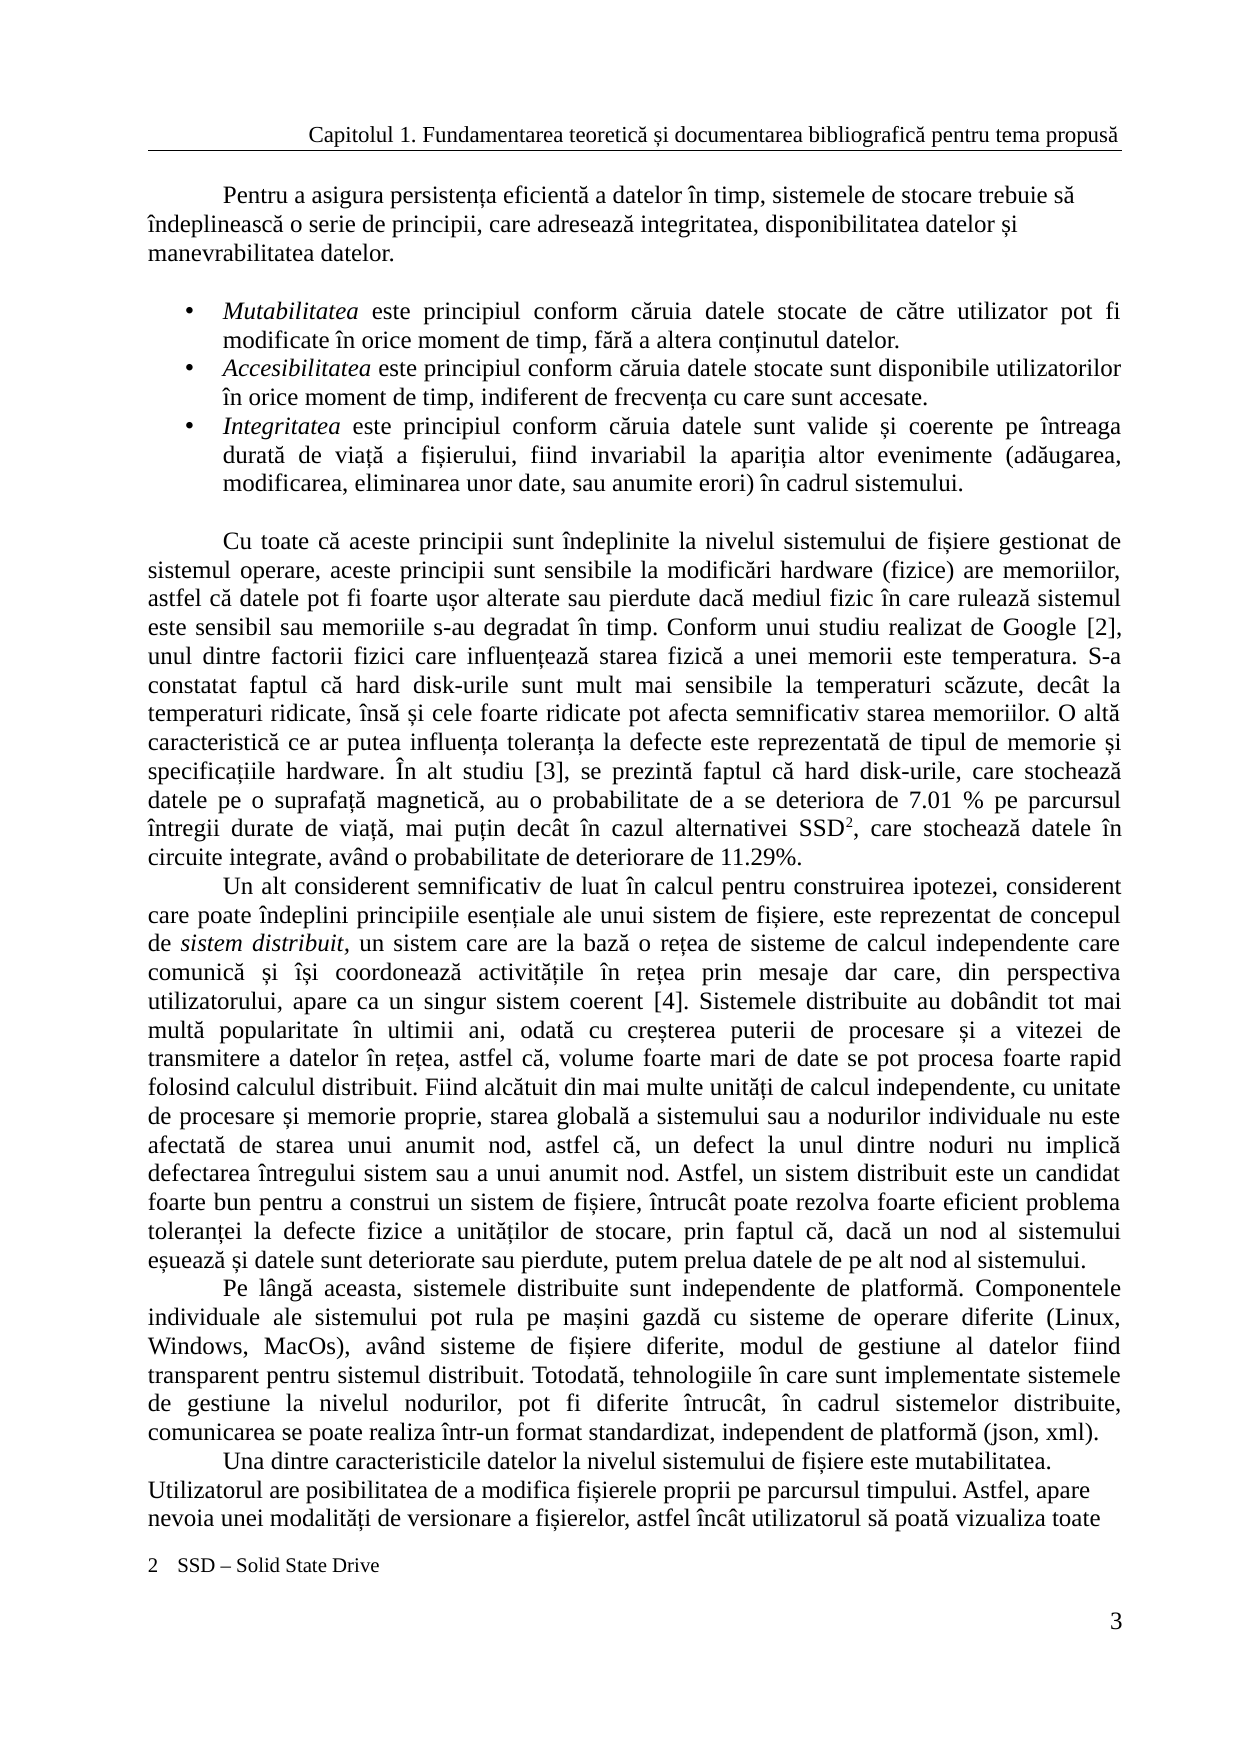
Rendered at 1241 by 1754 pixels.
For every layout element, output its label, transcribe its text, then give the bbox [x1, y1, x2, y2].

text Un alt considerent semnificativ de luat în calcul pentru construirea ipotezei, considerent care poate îndeplini principiile esențiale ale unui sistem de fișiere, este reprezentat de concepul de sistem distribuit, un sistem care are la bază o rețea de sisteme de calcul independente care comunică și își coordonează activitățile în rețea prin mesaje dar care, din perspectiva utilizatorului, apare ca un singur sistem coerent [4]. Sistemele distribuite au dobândit tot mai multă popularitate în ultimii ani, odată cu creșterea puterii de procesare și a vitezei de transmitere a datelor în rețea, astfel că, volume foarte mari de date se pot procesa foarte rapid folosind calculul distribuit. Fiind alcătuit din mai multe unități de calcul independente, cu unitate de procesare și memorie proprie, starea globală a sistemului sau a nodurilor individuale nu este afectată de starea unui anumit nod, astfel că, un defect la unul dintre noduri nu implică defectarea întregului sistem sau a unui anumit nod. Astfel, un sistem distribuit este un candidat foarte bun pentru a construi un sistem de fișiere, întrucât poate rezolva foarte eficient problema toleranței la defecte fizice a unităților de stocare, prin faptul că, dacă un nod al sistemului eșuează și datele sunt deteriorate sau pierdute, putem prelua datele de pe alt nod al sistemului. [148, 871, 1122, 1273]
list Accesibilitatea este principiul conform căruia datele stocate sunt disponibile utilizatorilor în orice moment de timp, indiferent de frecvența cu care sunt accesate. [185, 353, 1122, 411]
text Pe lângă aceasta, sistemele distribuite sunt independente de platformă. Componentele individuale ale sistemului pot rula pe mașini gazdă cu sisteme de operare diferite (Linux, Windows, MacOs), având sisteme de fișiere diferite, modul de gestiune al datelor fiind transparent pentru sistemul distribuit. Totodată, tehnologiile în care sunt implementate sistemele de gestiune la nivelul nodurilor, pot fi diferite întrucât, în cadrul sistemelor distribuite, comunicarea se poate realiza într-un format standardizat, independent de platformă (json, xml). [148, 1273, 1122, 1446]
text Una dintre caracteristicile datelor la nivelul sistemului de fișiere este mutabilitatea. Utilizatorul are posibilitatea de a modifica fișierele proprii pe parcursul timpului. Astfel, apare nevoia unei modalități de versionare a fișierelor, astfel încât utilizatorul să poată vizualiza toate [148, 1446, 1122, 1532]
list Integritatea este principiul conform căruia datele sunt valide și coerente pe întreaga durată de viață a fișierului, fiind invariabil la apariția altor evenimente (adăugarea, modificarea, eliminarea unor date, sau anumite erori) în cadrul sistemului. [185, 411, 1122, 497]
list Mutabilitatea este principiul conform căruia datele stocate de către utilizator pot fi modificate în orice moment de timp, fără a altera conținutul datelor. [185, 296, 1122, 353]
text SSD – Solid State Drive [148, 1553, 1122, 1577]
text Pentru a asigura persistența eficientă a datelor în timp, sistemele de stocare trebuie să îndeplinească o serie de principii, care adresează integritatea, disponibilitatea datelor și manevrabilitatea datelor. [148, 180, 1122, 266]
text Cu toate că aceste principii sunt îndeplinite la nivelul sistemului de fișiere gestionat de sistemul operare, aceste principii sunt sensibile la modificări hardware (fizice) are memoriilor, astfel că datele pot fi foarte ușor alterate sau pierdute dacă mediul fizic în care rulează sistemul este sensibil sau memoriile s-au degradat în timp. Conform unui studiu realizat de Google [2], unul dintre factorii fizici care influențează starea fizică a unei memorii este temperatura. S-a constatat faptul că hard disk-urile sunt mult mai sensibile la temperaturi scăzute, decât la temperaturi ridicate, însă și cele foarte ridicate pot afecta semnificativ starea memoriilor. O altă caracteristică ce ar putea influența toleranța la defecte este reprezentată de tipul de memorie și specificațiile hardware. În alt studiu [3], se prezintă faptul că hard disk-urile, care stochează datele pe o suprafață magnetică, au o probabilitate de a se deteriora de 7.01 % pe parcursul întregii durate de viață, mai puțin decât în cazul alternativei SSD, care stochează datele în circuite integrate, având o probabilitate de deteriorare de 11.29%. [148, 526, 1122, 871]
